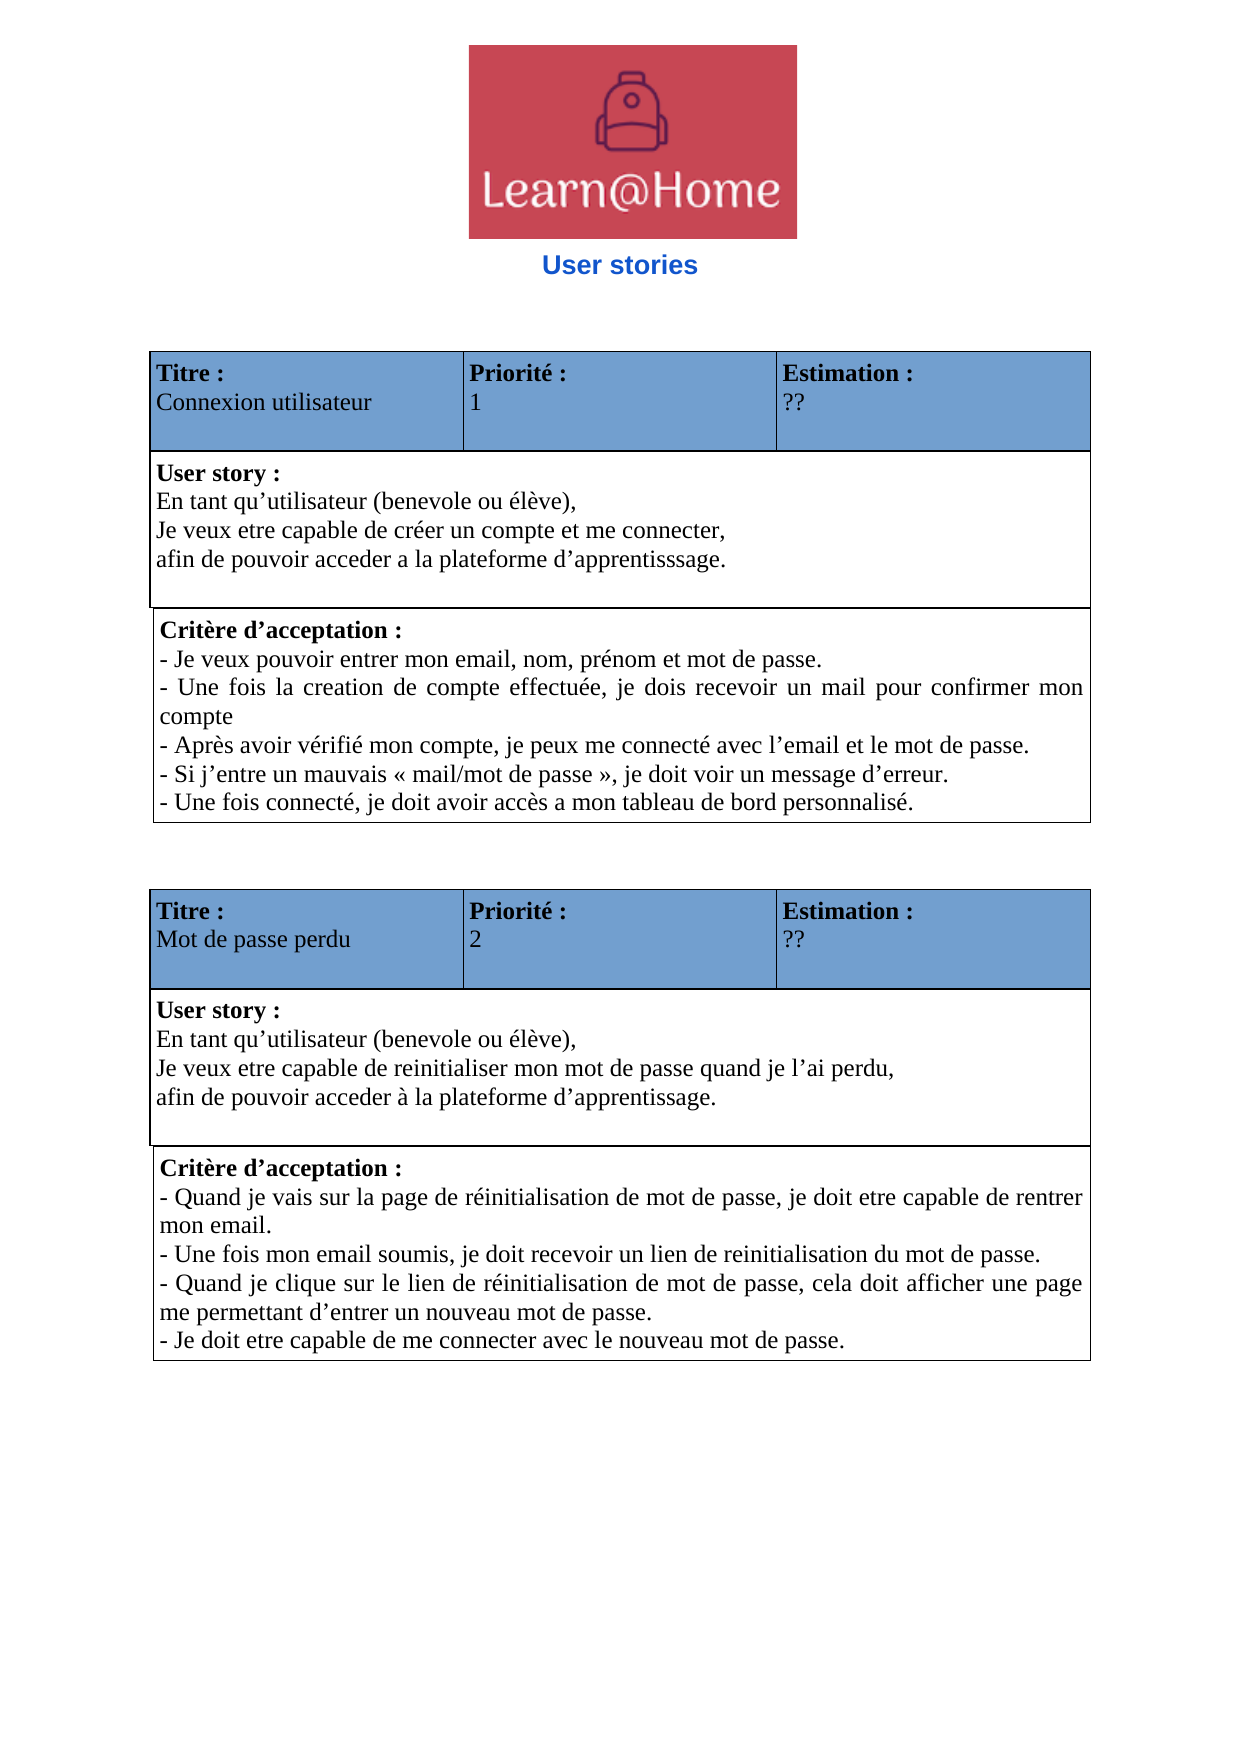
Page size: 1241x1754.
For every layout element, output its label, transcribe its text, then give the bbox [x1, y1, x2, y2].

table_header Critère d’acceptation : - Quand je vais sur la page de réinitialisation de mot de passe, je doit etre capable de rentrer mon email. - Une fois mon email soumis, je doit recevoir un lien de reinitialisation du mot de passe. - Quand je clique sur le lien de réinitialisation de mot de passe, cela doit afficher une page me permettant d’entrer un nouveau mot de passe. - Je doit etre capable de me connecter avec le nouveau mot de passe. [154, 1147, 1090, 1360]
table_header User story : En tant qu’utilisateur (benevole ou élève), Je veux etre capable de créer un compte et me connecter, afin de pouvoir acceder a la plateforme d’apprentisssage. [151, 452, 1090, 607]
table_header Priorité : 2 [464, 890, 776, 988]
table_header Estimation : ?? [777, 352, 1090, 450]
table_header Estimation : ?? [777, 890, 1090, 988]
table_header Critère d’acceptation : - Je veux pouvoir entrer mon email, nom, prénom et mot de passe. - Une fois la creation de compte effectuée, je dois recevoir un mail pour confirmer mon compte - Après avoir vérifié mon compte, je peux me connecté avec l’email et le mot de passe. - Si j’entre un mauvais « mail/mot de passe », je doit voir un message d’erreur. - Une fois connecté, je doit avoir accès a mon tableau de bord personnalisé. [154, 609, 1090, 822]
table_header User story : En tant qu’utilisateur (benevole ou élève), Je veux etre capable de reinitialiser mon mot de passe quand je l’ai perdu, afin de pouvoir acceder à la plateforme d’apprentissage. [151, 990, 1090, 1145]
picture [468, 45, 798, 239]
text User stories [150, 249, 1090, 280]
table_header Priorité : 1 [464, 352, 776, 450]
table_header Titre : Mot de passe perdu [151, 890, 463, 988]
table_header Titre : Connexion utilisateur [151, 352, 463, 450]
